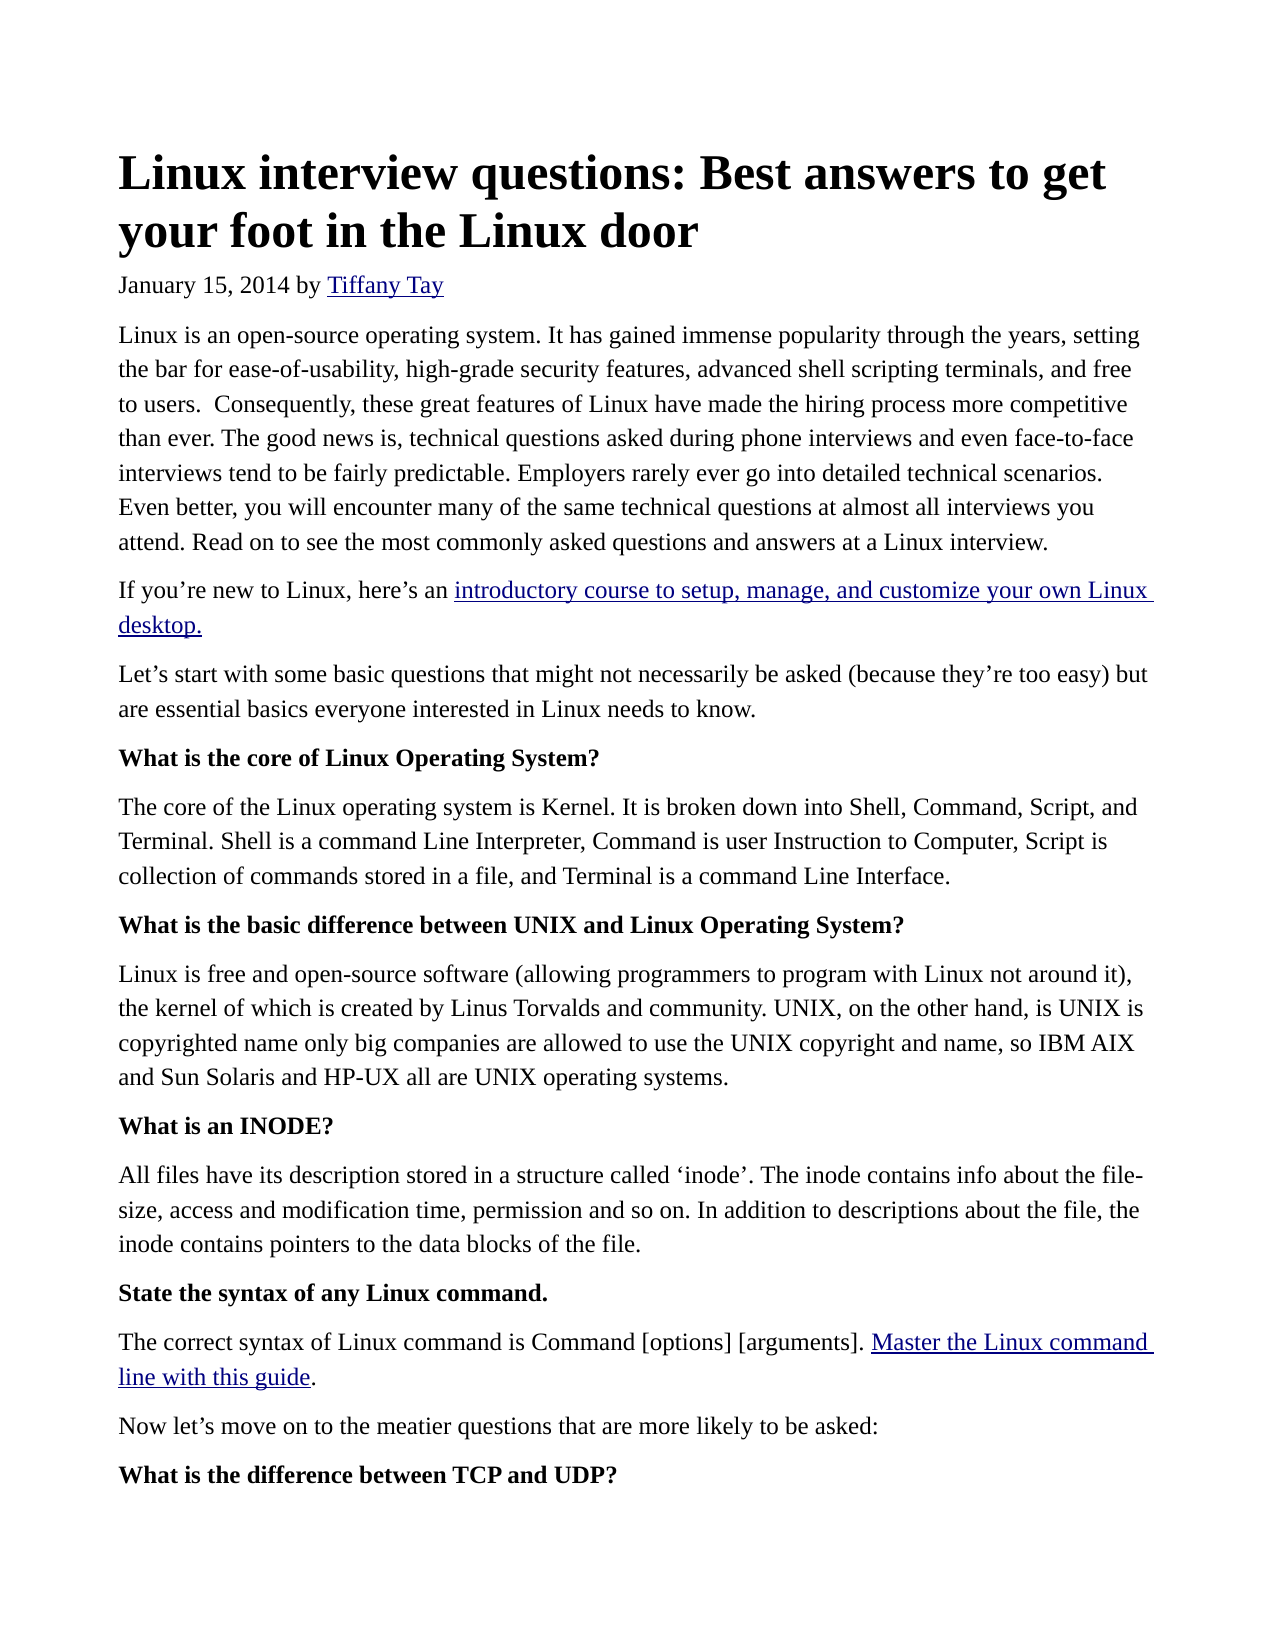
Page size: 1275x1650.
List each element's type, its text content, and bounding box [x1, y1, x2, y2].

text If you’re new to Linux, here’s an introductory course to setup, manage, and customize your own Linux desktop. [118, 576, 1157, 639]
text January 15, 2014 by Tiffany Tay [118, 271, 1157, 299]
text What is the basic difference between UNIX and Linux Operating System? [118, 910, 1157, 938]
text What is the difference between TCP and UDP? [118, 1460, 1157, 1489]
text State the syntax of any Linux command. [118, 1278, 1157, 1307]
text All files have its description stored in a structure called ‘inode’. The inode contains info about the file-size, access and modification time, permission and so on. In addition to descriptions about the file, the inode contains pointers to the data blocks of the file. [118, 1160, 1157, 1258]
text Now let’s move on to the meatier questions that are more likely to be asked: [118, 1411, 1157, 1440]
text What is an INODE? [118, 1111, 1157, 1140]
text Linux is an open-source operating system. It has gained immense popularity through the years, setting the bar for ease-of-usability, high-grade security features, advanced shell scripting terminals, and free to users. Consequently, these great features of Linux have made the hiring process more competitive than ever. The good news is, technical questions asked during phone interviews and even face-to-face interviews tend to be fairly predictable. Employers rarely ever go into detailed technical scenarios. Even better, you will encounter many of the same technical questions at almost all interviews you attend. Read on to see the most commonly asked questions and answers at a Linux interview. [118, 320, 1157, 555]
text The core of the Linux operating system is Kernel. It is broken down into Shell, Command, Script, and Terminal. Shell is a command Line Interpreter, Command is user Instruction to Computer, Script is collection of commands stored in a file, and Terminal is a command Line Interface. [118, 792, 1157, 889]
text Linux is free and open-source software (allowing programmers to program with Linux not around it), the kernel of which is created by Linus Torvalds and community. UNIX, on the other hand, is UNIX is copyrighted name only big companies are allowed to use the UNIX copyright and name, so IBM AIX and Sun Solaris and HP-UX all are UNIX operating systems. [118, 959, 1157, 1091]
text The correct syntax of Linux command is Command [options] [arguments]. Master the Linux command line with this guide. [118, 1327, 1157, 1391]
subtitle Linux interview questions: Best answers to get your foot in the Linux door [118, 143, 1157, 258]
text What is the core of Linux Operating System? [118, 743, 1157, 771]
text Let’s start with some basic questions that might not necessarily be asked (because they’re too easy) but are essential basics everyone interested in Linux needs to know. [118, 659, 1157, 722]
